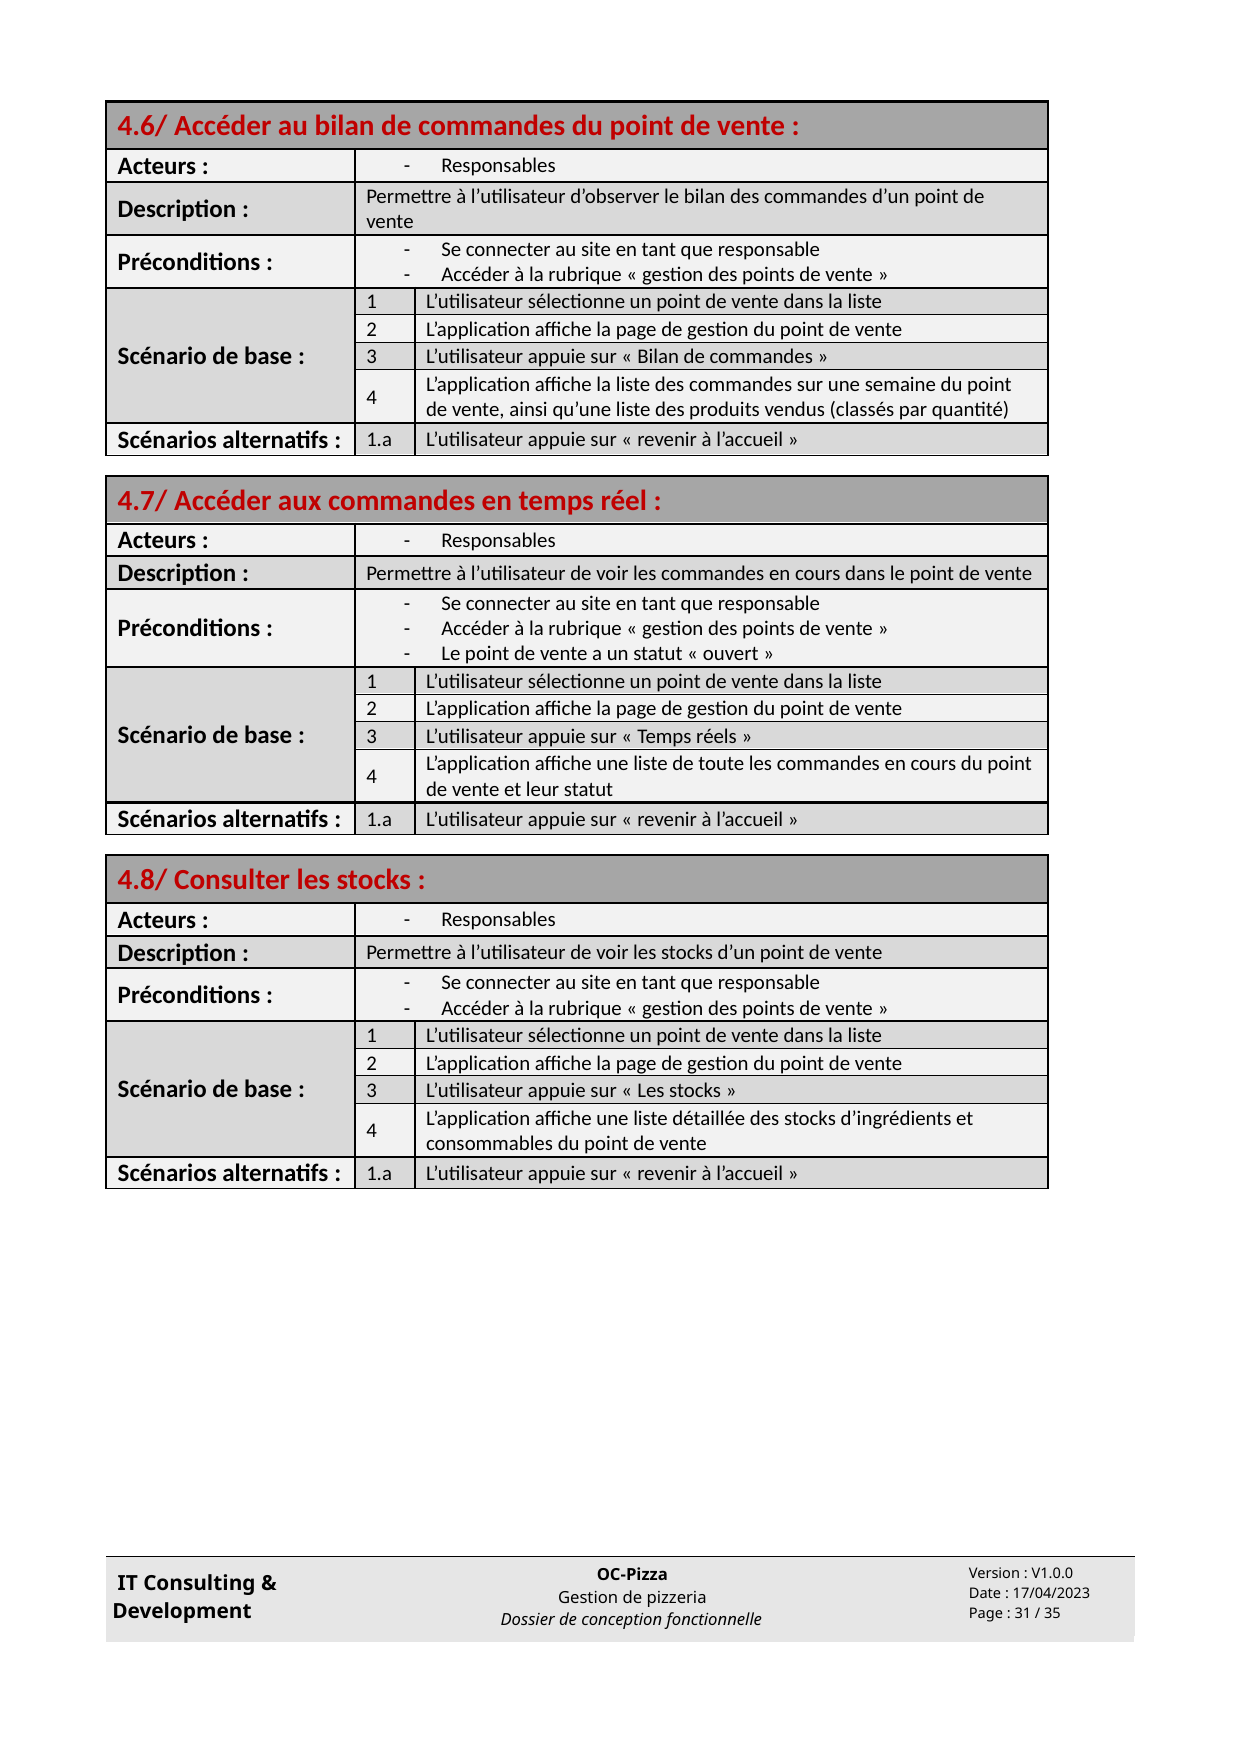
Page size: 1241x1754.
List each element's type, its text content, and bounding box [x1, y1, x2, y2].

table_cell 4 [356, 750, 414, 801]
table_cell L’application affiche une liste de toute les commandes en cours du point de vente et leur statut [416, 750, 1047, 801]
table_cell Responsables [356, 525, 1047, 555]
table_cell Scénario de base : [107, 668, 354, 801]
table_cell 2 [356, 315, 414, 342]
table_header 4.7/ Accéder aux commandes en temps réel : [107, 477, 1047, 522]
table_cell Scénarios alternatifs : [107, 804, 354, 834]
table_cell 1 [356, 289, 414, 314]
table_cell 2 [356, 1049, 414, 1075]
table_cell 1 [356, 668, 414, 693]
table_cell Responsables [356, 150, 1047, 181]
table_cell Préconditions : [107, 590, 354, 666]
table_cell Scénarios alternatifs : [107, 1158, 354, 1188]
table_cell 1 [356, 1022, 414, 1048]
table_cell 1.a [356, 1158, 414, 1188]
table_cell Se connecter au site en tant que responsable Accéder à la rubrique « gestion des points de vente » Le point de vente a un statut « ouvert » [356, 590, 1047, 666]
table_cell L’utilisateur sélectionne un point de vente dans la liste [416, 289, 1047, 314]
table_cell Acteurs : [107, 150, 354, 181]
table_cell Acteurs : [107, 525, 354, 555]
table_cell 1.a [356, 804, 414, 834]
table_cell Préconditions : [107, 236, 354, 287]
table_cell Permettre à l’utilisateur d’observer le bilan des commandes d’un point de vente [356, 183, 1047, 234]
table_cell Scénario de base : [107, 1022, 354, 1156]
table_cell 3 [356, 1076, 414, 1103]
table_cell L’utilisateur appuie sur « Bilan de commandes » [416, 343, 1047, 369]
table_cell L’utilisateur appuie sur « Les stocks » [416, 1076, 1047, 1103]
table_cell 4 [356, 1104, 414, 1156]
table_cell L’utilisateur sélectionne un point de vente dans la liste [416, 1022, 1047, 1048]
table_cell 4 [356, 370, 414, 422]
table_cell Scénarios alternatifs : [107, 424, 354, 454]
table_cell 3 [356, 343, 414, 369]
table_cell Acteurs : [107, 904, 354, 934]
table_cell L’application affiche la page de gestion du point de vente [416, 315, 1047, 342]
table_cell Se connecter au site en tant que responsable Accéder à la rubrique « gestion des points de vente » [356, 969, 1047, 1020]
table_cell L’application affiche une liste détaillée des stocks d’ingrédients et consommables du point de vente [416, 1104, 1047, 1156]
table_cell Permettre à l’utilisateur de voir les stocks d’un point de vente [356, 937, 1047, 967]
table_cell 2 [356, 695, 414, 721]
table_cell L’utilisateur appuie sur « revenir à l’accueil » [416, 804, 1047, 834]
table_cell L’application affiche la liste des commandes sur une semaine du point de vente, ainsi qu’une liste des produits vendus (classés par quantité) [416, 370, 1047, 422]
table_header 4.6/ Accéder au bilan de commandes du point de vente : [107, 103, 1047, 148]
table_cell L’utilisateur appuie sur « revenir à l’accueil » [416, 424, 1047, 454]
table_header 4.8/ Consulter les stocks : [107, 856, 1047, 902]
table_cell Description : [107, 937, 354, 967]
table_cell Se connecter au site en tant que responsable Accéder à la rubrique « gestion des points de vente » [356, 236, 1047, 287]
table_cell Description : [107, 183, 354, 234]
table_cell 3 [356, 722, 414, 748]
table_cell Scénario de base : [107, 289, 354, 422]
table_cell L’utilisateur appuie sur « revenir à l’accueil » [416, 1158, 1047, 1188]
table_cell Description : [107, 557, 354, 588]
table_cell Permettre à l’utilisateur de voir les commandes en cours dans le point de vente [356, 557, 1047, 588]
table_cell Préconditions : [107, 969, 354, 1020]
table_cell L’application affiche la page de gestion du point de vente [416, 1049, 1047, 1075]
table_cell Responsables [356, 904, 1047, 934]
table_cell L’application affiche la page de gestion du point de vente [416, 695, 1047, 721]
table_cell L’utilisateur appuie sur « Temps réels » [416, 722, 1047, 748]
table_cell 1.a [356, 424, 414, 454]
table_cell L’utilisateur sélectionne un point de vente dans la liste [416, 668, 1047, 693]
